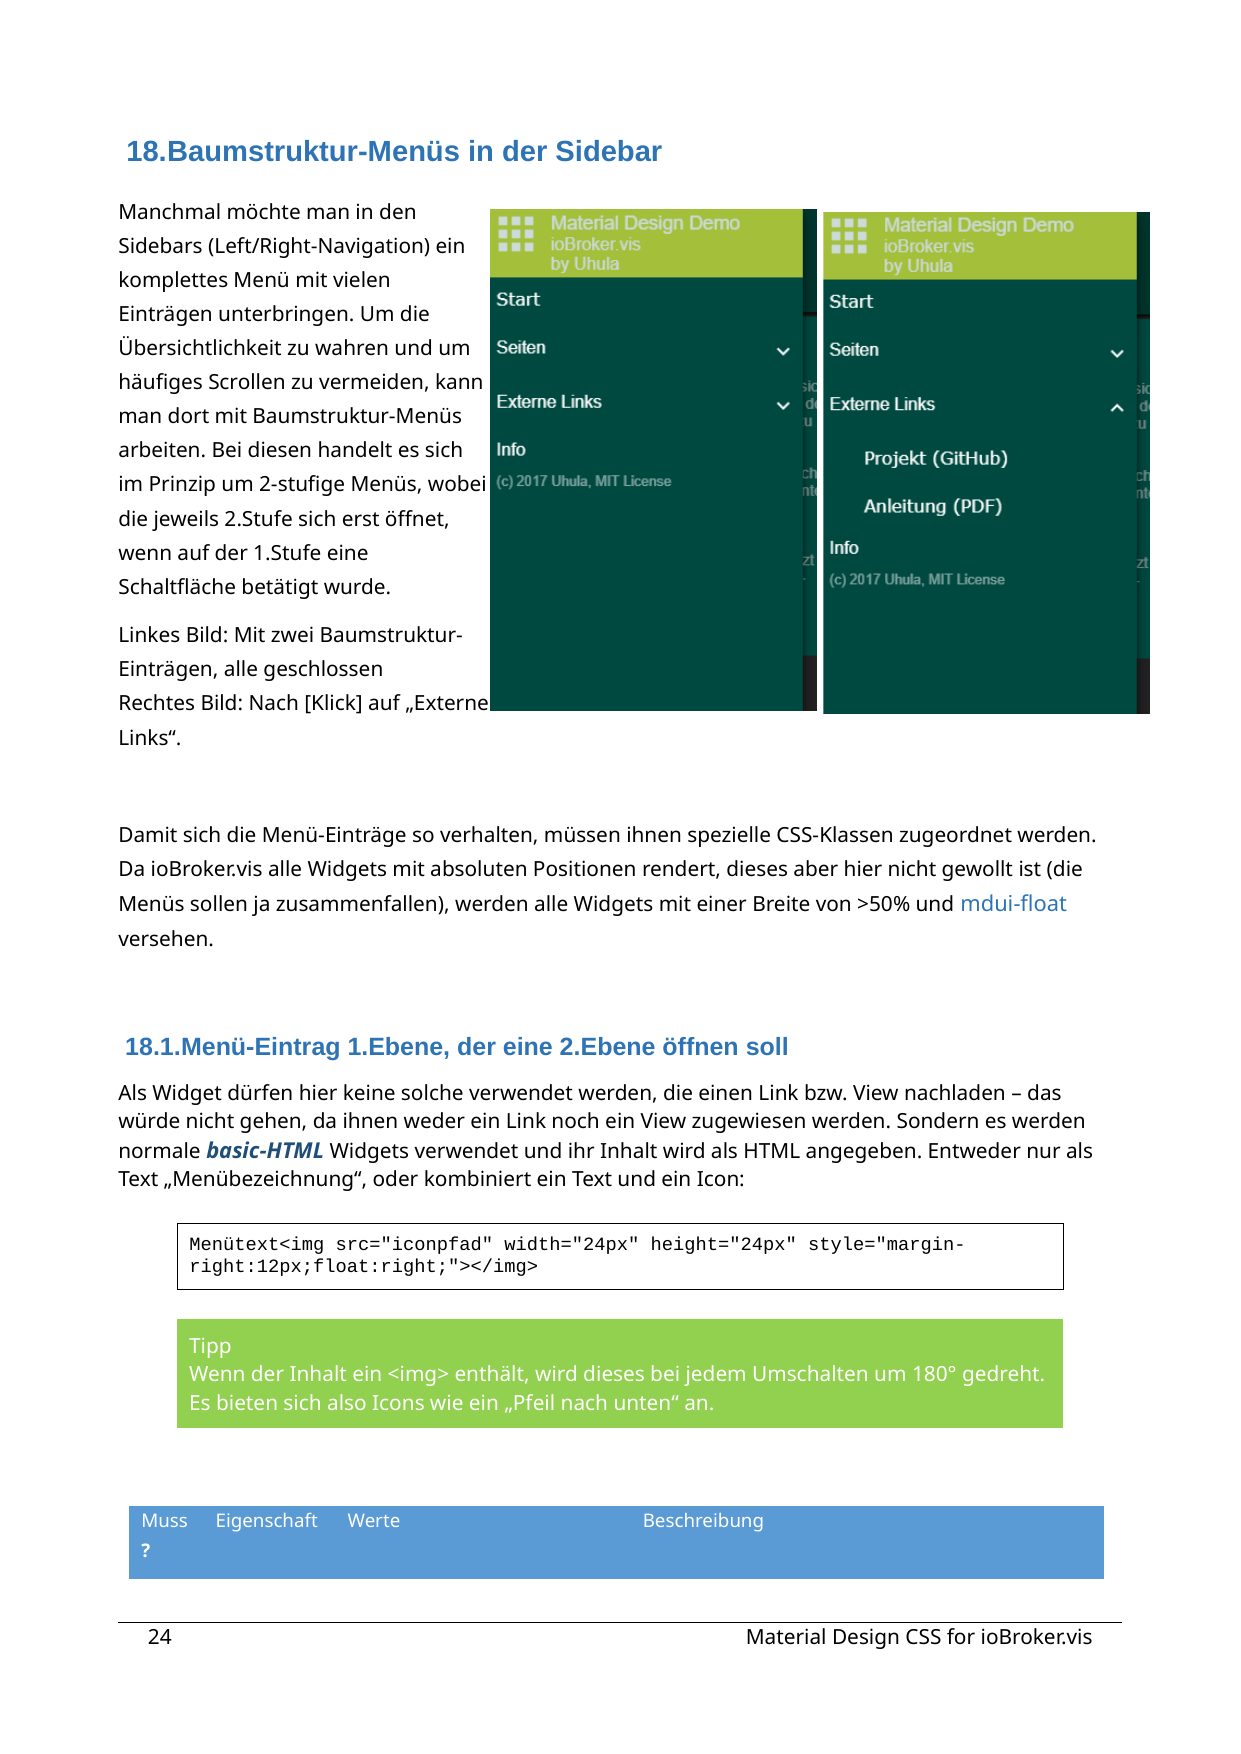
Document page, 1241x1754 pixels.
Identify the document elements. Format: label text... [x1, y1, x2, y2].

text Damit sich die Menü-Einträge so verhalten, müssen ihnen spezielle CSS-Klassen zugeordnet werden. Da ioBroker.vis alle Widgets mit absoluten Positionen rendert, dieses aber hier nicht gewollt ist (die Menüs sollen ja zusammenfallen), werden alle Widgets mit einer Breite von >50% und mdui-float versehen. [118, 820, 1122, 952]
table_header Eigenschaft [204, 1507, 336, 1578]
text Manchmal möchte man in den Sidebars (Left/Right-Navigation) ein komplettes Menü mit vielen Einträgen unterbringen. Um die Übersichtlichkeit zu wahren und um häufiges Scrollen zu vermeiden, kann man dort mit Baumstruktur-Menüs arbeiten. Bei diesen handelt es sich im Prinzip um 2-stufige Menüs, wobei die jeweils 2.Stufe sich erst öffnet, wenn auf der 1.Stufe eine Schaltfläche betätigt wurde. [118, 197, 1122, 600]
subtitle Menü-Eintrag 1.Ebene, der eine 2.Ebene öffnen soll [118, 1031, 1122, 1060]
subtitle Baumstruktur-Menüs in der Sidebar [118, 134, 1122, 168]
text Tipp Wenn der Inhalt ein <img> enthält, wird dieses bei jedem Umschalten um 180° gedreht. Es bieten sich also Icons wie ein „Pfeil nach unten“ an. [177, 1319, 1063, 1428]
text Als Widget dürfen hier keine solche verwendet werden, die einen Link bzw. View nachladen – das würde nicht gehen, da ihnen weder ein Link noch ein View zugewiesen werden. Sondern es werden normale basic-HTML Widgets verwendet und ihr Inhalt wird als HTML angegeben. Entweder nur als Text „Menübezeichnung“, oder kombiniert ein Text und ein Icon: [118, 1078, 1122, 1193]
table_header Beschreibung [631, 1507, 1103, 1578]
picture [490, 209, 817, 711]
table_header Werte [336, 1507, 631, 1578]
text Linkes Bild: Mit zwei Baumstruktur-Einträgen, alle geschlossen Rechtes Bild: Nach [Klick] auf „Externe Links“. [118, 620, 1122, 751]
picture [823, 212, 1150, 714]
text Menütext<img src="iconpfad" width="24px" height="24px" style="margin-right:12px;float:right;"></img> [178, 1224, 1063, 1289]
table_header Muss? [131, 1507, 204, 1578]
